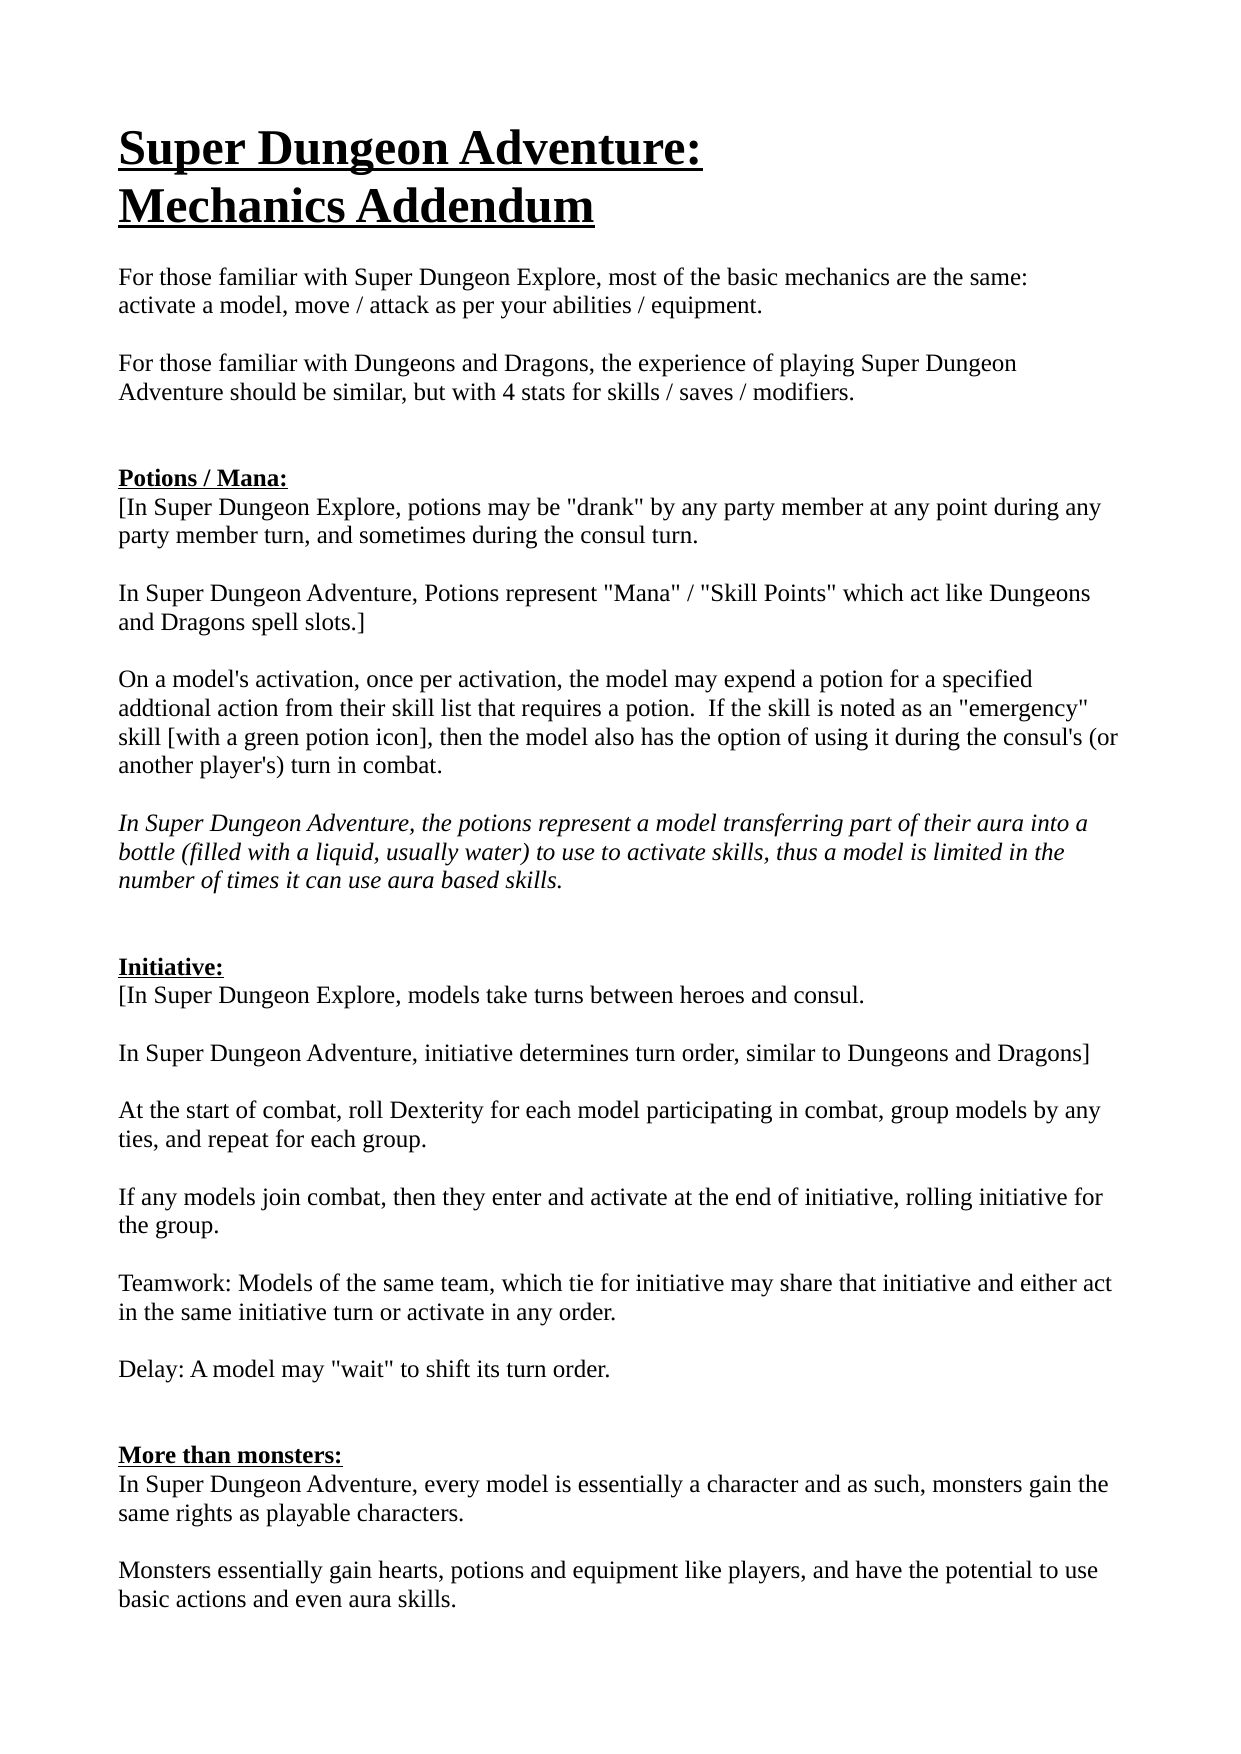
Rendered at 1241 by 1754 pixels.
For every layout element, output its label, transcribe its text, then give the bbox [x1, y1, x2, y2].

text At the start of combat, roll Dexterity for each model participating in combat, group models by any ties, and repeat for each group. If any models join combat, then they enter and activate at the end of initiative, rolling initiative for the group. [118, 1096, 1122, 1239]
text Teamwork: Models of the same team, which tie for initiative may share that initiative and either act in the same initiative turn or activate in any order. Delay: A model may "wait" to shift its turn order. [118, 1268, 1122, 1412]
text For those familiar with Dungeons and Dragons, the experience of playing Super Dungeon Adventure should be similar, but with 4 stats for skills / saves / modifiers. [118, 348, 1122, 406]
text Initiative: [In Super Dungeon Explore, models take turns between heroes and consul. [118, 952, 1122, 1009]
text Super Dungeon Adventure: Mechanics Addendum [118, 118, 1122, 233]
text In Super Dungeon Adventure, initiative determines turn order, similar to Dungeons and Dragons] [118, 1038, 1122, 1067]
text More than monsters: In Super Dungeon Adventure, every model is essentially a character and as such, monsters gain the same rights as playable characters. Monsters essentially gain hearts, potions and equipment like players, and have the potential to use basic actions and even aura skills. [118, 1441, 1122, 1613]
text [In Super Dungeon Explore, potions may be "drank" by any party member at any point during any party member turn, and sometimes during the consul turn. In Super Dungeon Adventure, Potions represent "Mana" / "Skill Points" which act like Dungeons and Dragons spell slots.] On a model's activation, once per activation, the model may expend a potion for a specified addtional action from their skill list that requires a potion. If the skill is noted as an "emergency" skill [with a green potion icon], then the model also has the option of using it during the consul's (or another player's) turn in combat. In Super Dungeon Adventure, the potions represent a model transferring part of their aura into a bottle (filled with a liquid, usually water) to use to activate skills, thus a model is limited in the number of times it can use aura based skills. [118, 492, 1122, 894]
text For those familiar with Super Dungeon Explore, most of the basic mechanics are the same: activate a model, move / attack as per your abilities / equipment. [118, 262, 1122, 319]
text Potions / Mana: [118, 463, 1122, 492]
